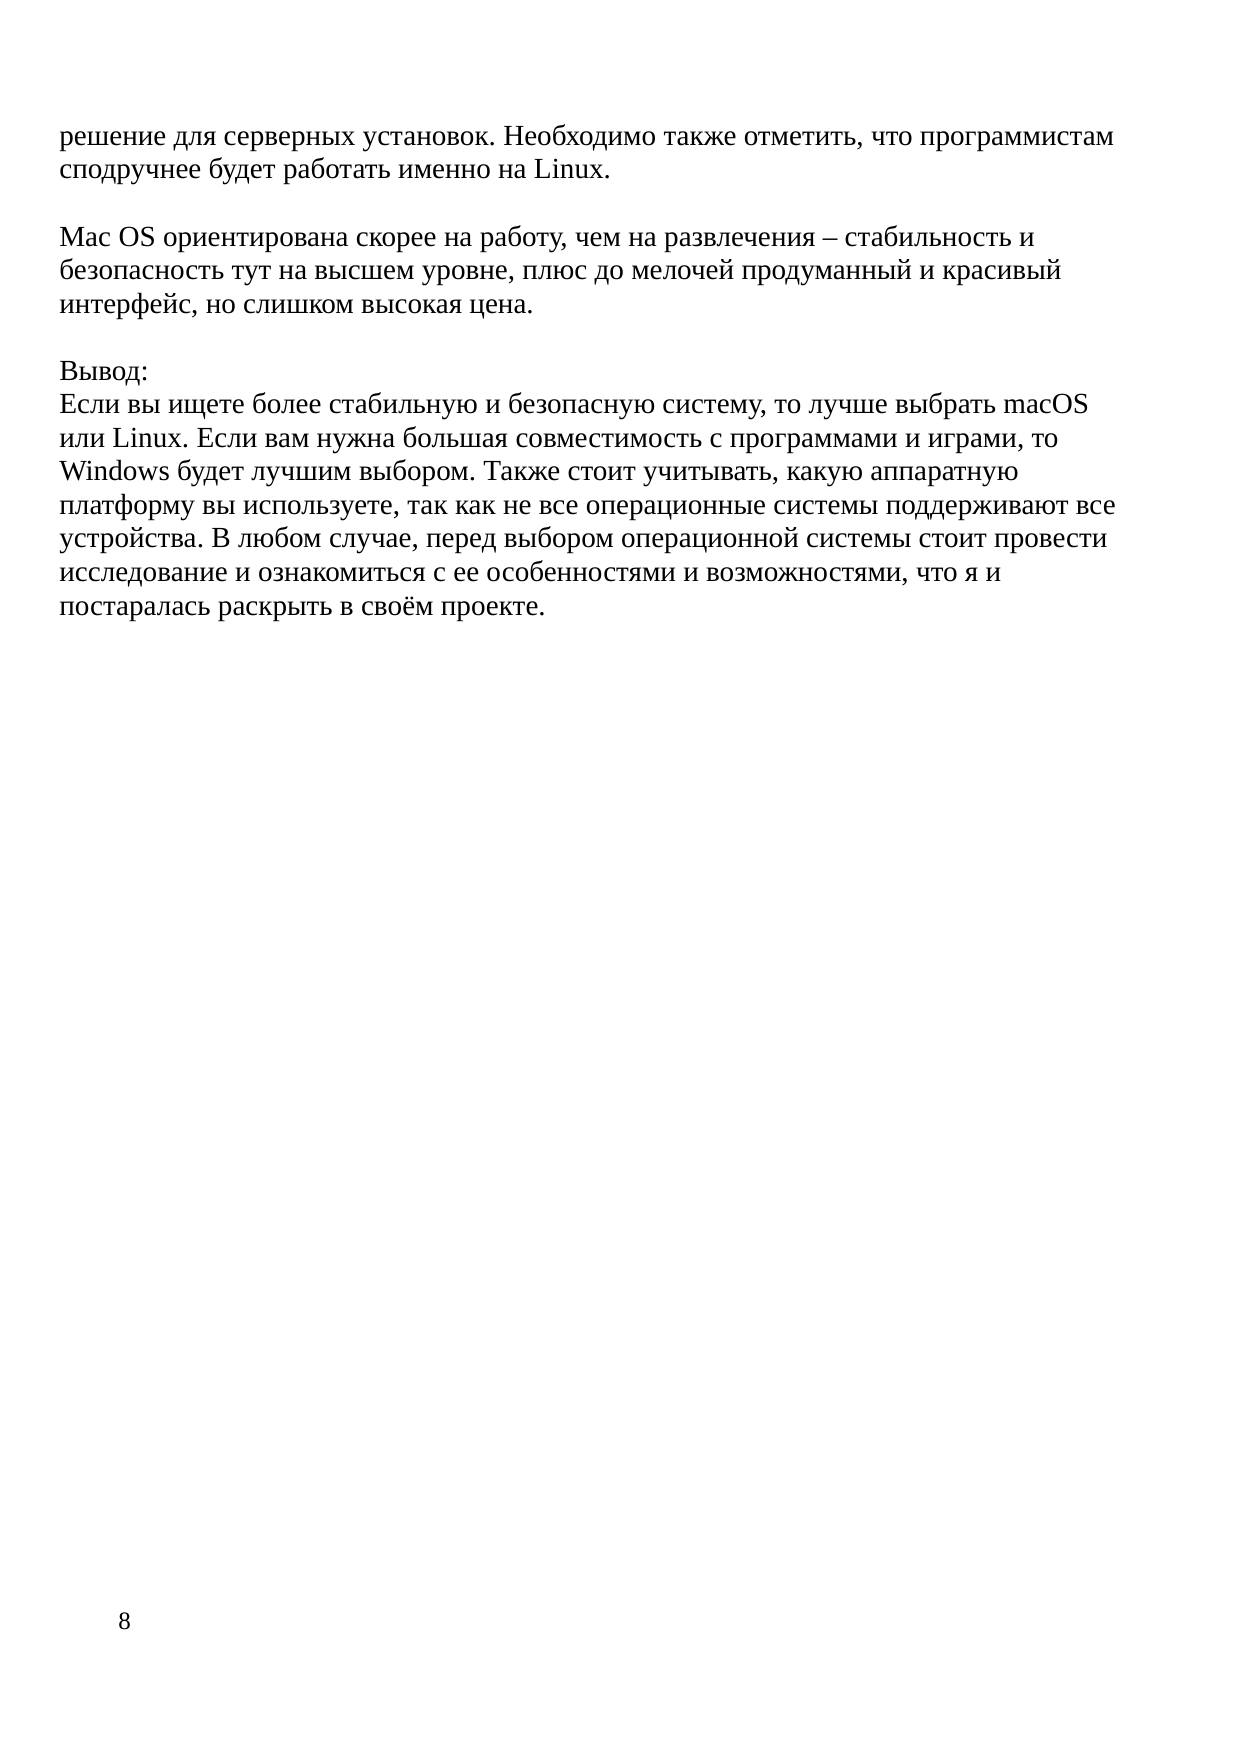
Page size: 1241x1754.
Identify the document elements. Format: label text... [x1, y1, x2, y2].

text Если вы ищете более стабильную и безопасную систему, то лучше выбрать macOS или Linux. Если вам нужна большая совместимость с программами и играми, то Windows будет лучшим выбором. Также стоит учитывать, какую аппаратную платформу вы используете, так как не все операционные системы поддерживают все устройства. В любом случае, перед выбором операционной системы стоит провести исследование и ознакомиться с ее особенностями и возможностями, что я и постаралась раскрыть в своём проекте. [59, 386, 1122, 621]
text Mac OS ориентирована скорее на работу, чем на развлечения – стабильность и безопасность тут на высшем уровне, плюс до мелочей продуманный и красивый интерфейс, но слишком высокая цена. [59, 219, 1122, 319]
text Вывод: [59, 353, 1122, 386]
text решение для серверных установок. Необходимо также отметить, что программистам сподручнее будет работать именно на Linux. [59, 118, 1122, 185]
